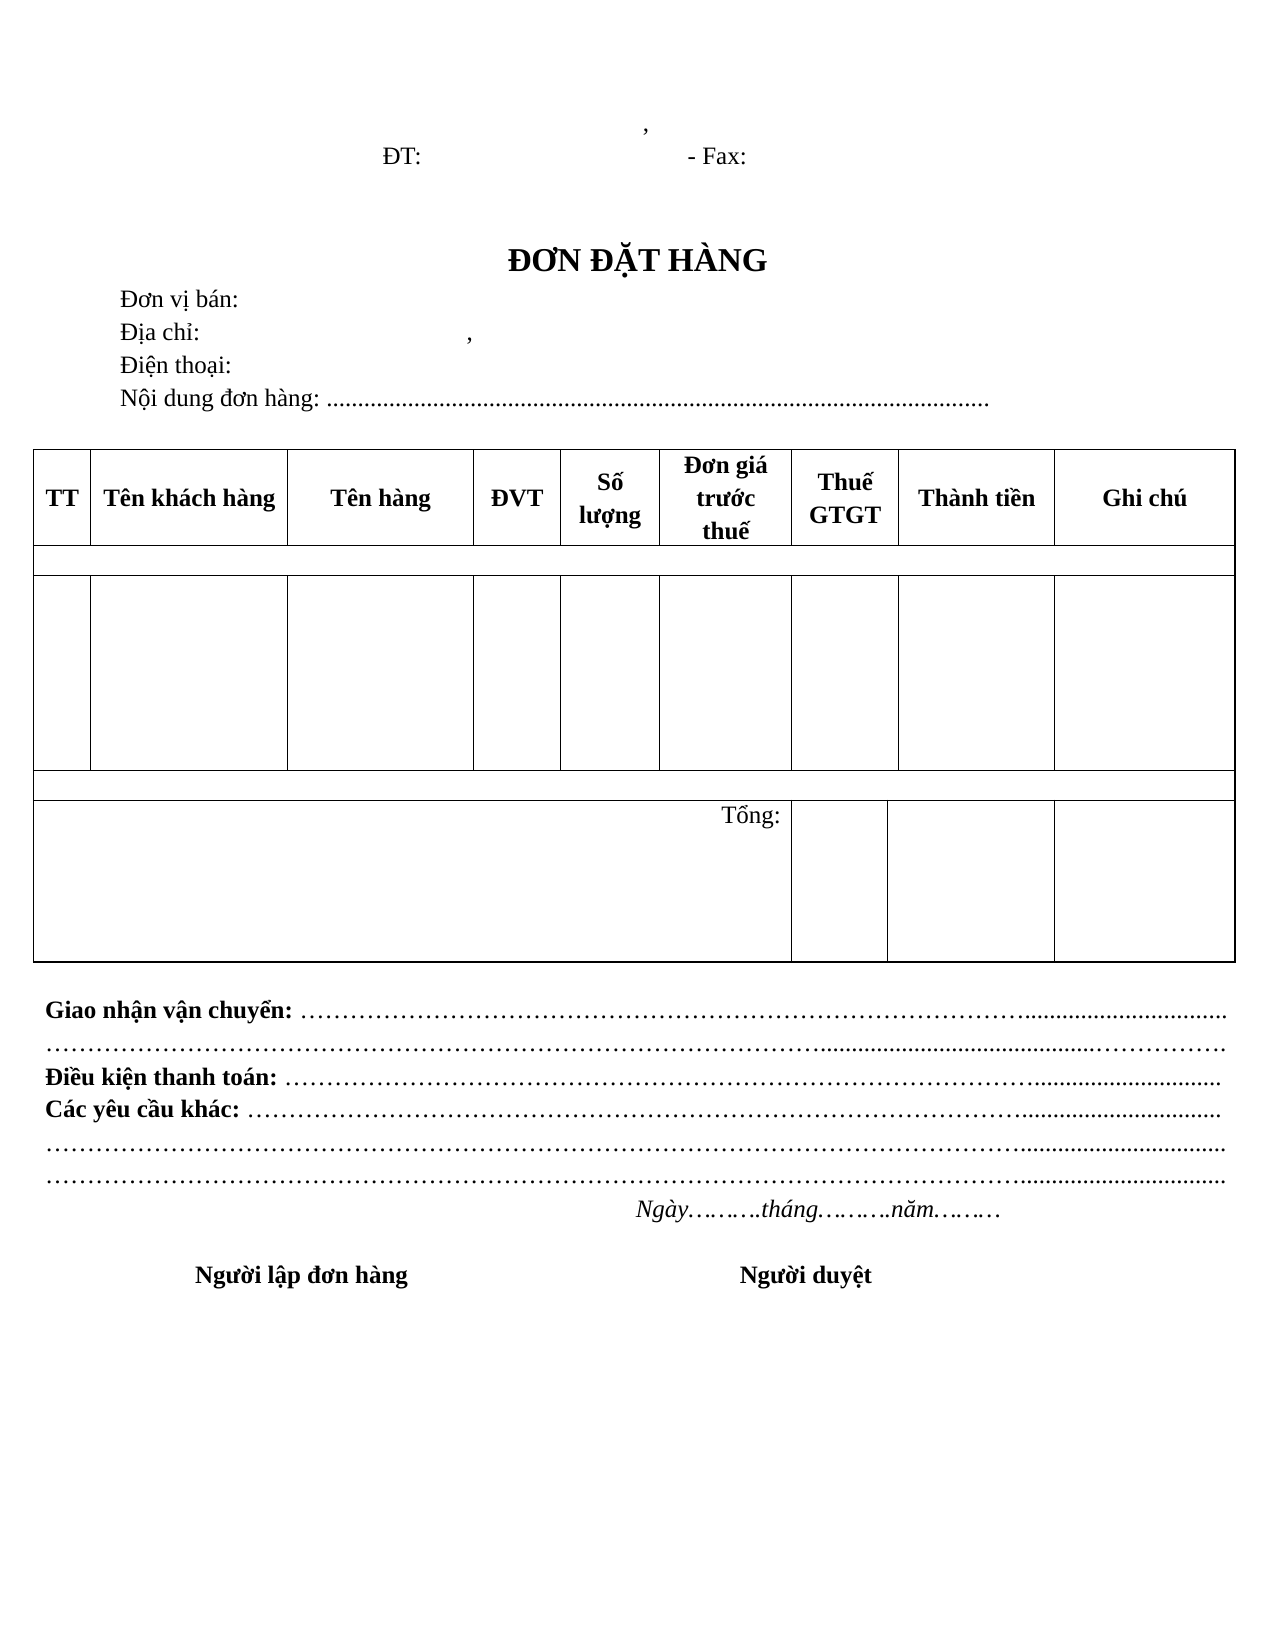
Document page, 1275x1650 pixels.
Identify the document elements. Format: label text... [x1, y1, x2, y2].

table_cell <line.name> [288, 576, 473, 770]
table_header Tên hàng [288, 450, 473, 545]
table_header Thành tiền [899, 450, 1054, 545]
text <o.company_id.name> [45, 75, 1230, 104]
table_cell <sequence + 1> [34, 576, 90, 770]
table_header TT [34, 450, 90, 545]
text Địa chỉ: <o.company_id.street>, <o.company_id.state_id.name> [45, 317, 1230, 346]
text ĐƠN ĐẶT HÀNG [45, 240, 1230, 278]
table_header Thuế GTGT [792, 450, 898, 545]
text <o.company_id.street>, <o.company_id.state_id.name> [45, 108, 1230, 137]
table_header Đơn giá trước thuế [660, 450, 791, 545]
text Điều kiện thanh toán: ……………………………………………………………………………….............................. [45, 1062, 1230, 1090]
table_header ĐVT [474, 450, 560, 545]
table_cell [1055, 801, 1234, 961]
text Điện thoại: <o.company_id.phone> [45, 350, 1230, 379]
table_cell <line.product_uom.name> [474, 576, 560, 770]
table_cell [1055, 576, 1234, 770]
table_cell <get_tong(o)['tax']> [792, 801, 887, 961]
text Ngày……….tháng……….năm……… [45, 1194, 1230, 1222]
text ………………………………………………………………………………………………………................................. [45, 1161, 1230, 1189]
text Nội dung đơn hàng: [45, 383, 1230, 412]
table_header Tên khách hàng [91, 450, 287, 545]
table_cell <line.partner_id and line.partner_id.name or ''> [91, 576, 287, 770]
table_cell <for each="sequence,line in enumerate(o.order_line)"> [34, 546, 1234, 575]
text ………………………………………………………………………………………………………................................. [45, 1128, 1230, 1156]
table_header Ghi chú [1055, 450, 1234, 545]
text …………………………………………………………………………………............................................……………. [45, 1028, 1230, 1057]
table_cell <get_tong(o)['total']> [888, 801, 1054, 961]
table_header Số lượng [561, 450, 659, 545]
table_cell <line.price_unit> [660, 576, 791, 770]
text Đơn vị bán: <o.company_id.name> [45, 284, 1230, 313]
table_cell <line.product_qty> [561, 576, 659, 770]
text Các yêu cầu khác: …………………………………………………………………………………................................ [45, 1094, 1230, 1123]
table_cell Tổng: [34, 801, 791, 961]
text Người lập đơn hàng Người duyệt [120, 1260, 1230, 1288]
text Giao nhận vận chuyển: ……………………………………………………………………………. [45, 996, 1230, 1024]
text ĐT: <o.company_id.phone> - Fax: <o.company_id.fax> [45, 141, 1230, 170]
table_cell <get_thue(o,line)> [792, 576, 898, 770]
table_cell </for> [34, 771, 1234, 799]
table_cell <line.price_subtotal + get_thue(o,line)> [899, 576, 1054, 770]
